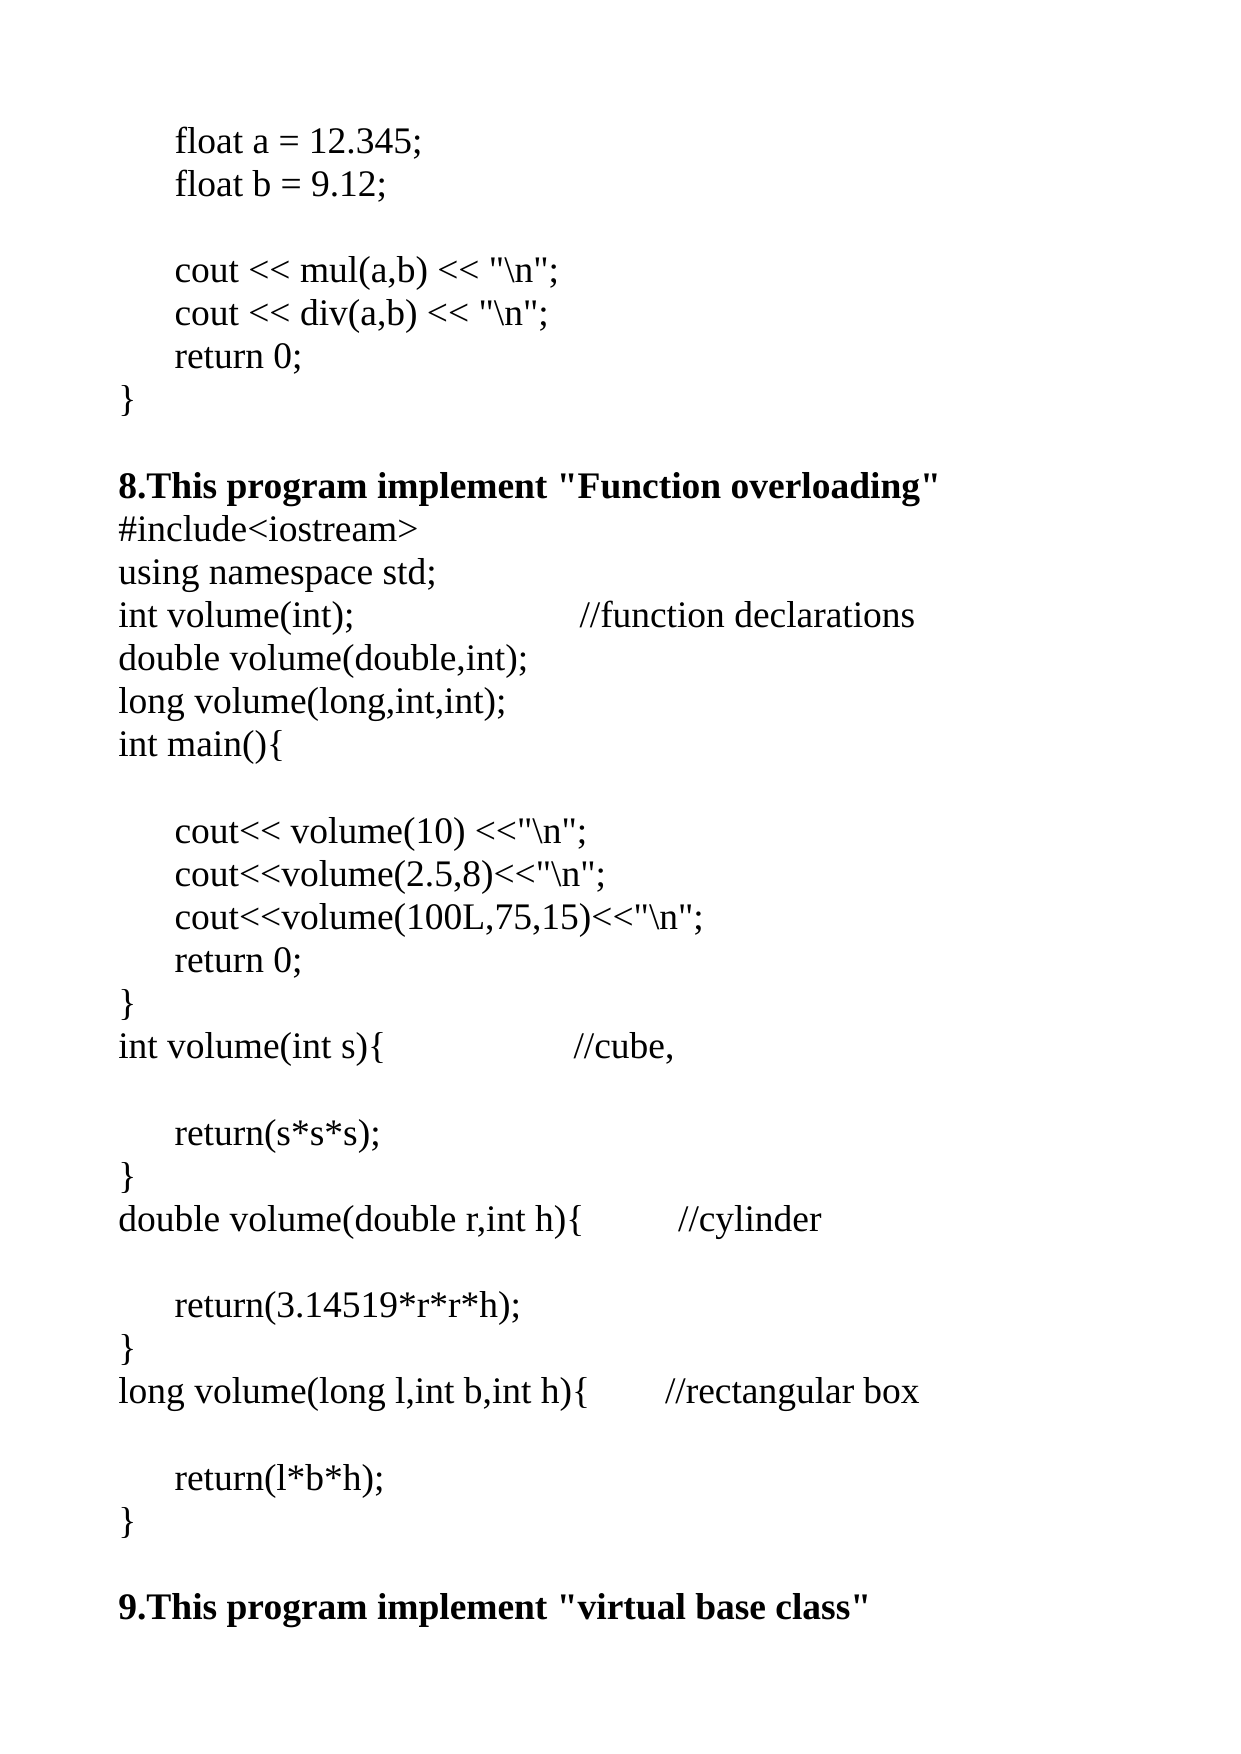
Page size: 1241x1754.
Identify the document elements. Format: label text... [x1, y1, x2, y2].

text cout<<volume(2.5,8)<<"\n"; [118, 851, 1122, 894]
text cout << div(a,b) << "\n"; [118, 291, 1122, 334]
text long volume(long l,int b,int h){ //rectangular box [118, 1369, 1122, 1412]
text cout<< volume(10) <<"\n"; [118, 808, 1122, 851]
text } [118, 1153, 1122, 1196]
text return(s*s*s); [118, 1110, 1122, 1153]
text cout << mul(a,b) << "\n"; [118, 247, 1122, 291]
text return(l*b*h); [118, 1455, 1122, 1498]
text return(3.14519*r*r*h); [118, 1282, 1122, 1326]
text } [118, 1326, 1122, 1369]
text #include<iostream> [118, 506, 1122, 549]
text cout<<volume(100L,75,15)<<"\n"; [118, 894, 1122, 937]
text int volume(int s){ //cube, [118, 1024, 1122, 1067]
text return 0; [118, 937, 1122, 981]
text double volume(double,int); [118, 636, 1122, 679]
text } [118, 1498, 1122, 1541]
text return 0; [118, 334, 1122, 377]
text using namespace std; [118, 549, 1122, 592]
text int main(){ [118, 722, 1122, 765]
text 8.This program implement "Function overloading" [118, 463, 1122, 506]
text } [118, 981, 1122, 1024]
text float a = 12.345; [118, 118, 1122, 161]
text int volume(int); //function declarations [118, 592, 1122, 636]
text long volume(long,int,int); [118, 679, 1122, 722]
text double volume(double r,int h){ //cylinder [118, 1196, 1122, 1239]
text } [118, 377, 1122, 420]
text 9.This program implement "virtual base class" [118, 1584, 1122, 1627]
text float b = 9.12; [118, 161, 1122, 204]
